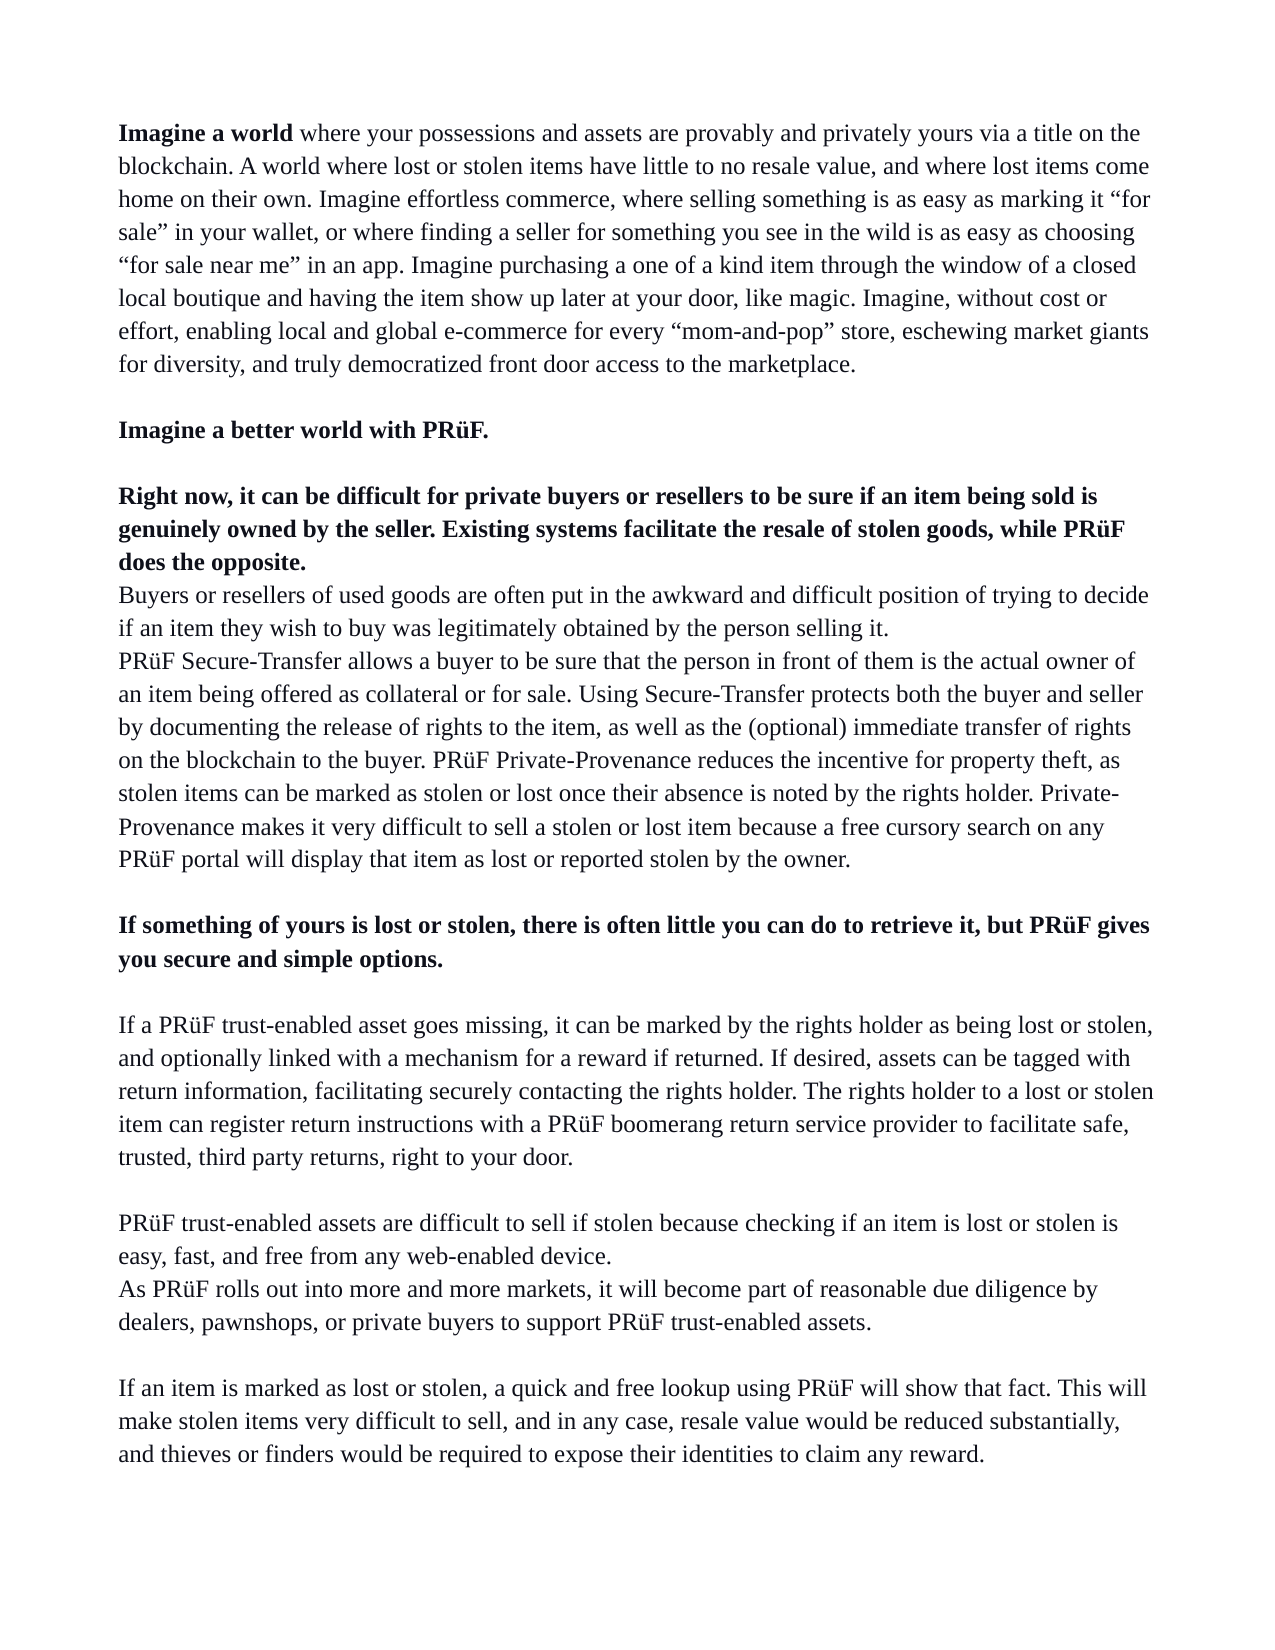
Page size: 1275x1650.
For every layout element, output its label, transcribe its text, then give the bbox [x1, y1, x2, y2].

text Imagine a world where your possessions and assets are provably and privately yours via a title on the blockchain. A world where lost or stolen items have little to no resale value, and where lost items come home on their own. Imagine effortless commerce, where selling something is as easy as marking it “for sale” in your wallet, or where finding a seller for something you see in the wild is as easy as choosing “for sale near me” in an app. Imagine purchasing a one of a kind item through the window of a closed local boutique and having the item show up later at your door, like magic. Imagine, without cost or effort, enabling local and global e-commerce for every “mom-and-pop” store, eschewing market giants for diversity, and truly democratized front door access to the marketplace. [118, 118, 1157, 378]
text As PRüF rolls out into more and more markets, it will become part of reasonable due diligence by dealers, pawnshops, or private buyers to support PRüF trust-enabled assets. [118, 1274, 1157, 1336]
text Buyers or resellers of used goods are often put in the awkward and difficult position of trying to decide if an item they wish to buy was legitimately obtained by the person selling it. [118, 580, 1157, 642]
text If something of yours is lost or stolen, there is often little you can do to retrieve it, but PRüF gives you secure and simple options. [118, 911, 1157, 972]
text If a PRüF trust-enabled asset goes missing, it can be marked by the rights holder as being lost or stolen, and optionally linked with a mechanism for a reward if returned. If desired, assets can be tagged with return information, facilitating securely contacting the rights holder. The rights holder to a lost or stolen item can register return instructions with a PRüF boomerang return service provider to facilitate safe, trusted, third party returns, right to your door. [118, 1010, 1157, 1171]
text PRüF trust-enabled assets are difficult to sell if stolen because checking if an item is lost or stolen is easy, fast, and free from any web-enabled device. [118, 1208, 1157, 1269]
text Right now, it can be difficult for private buyers or resellers to be sure if an item being sold is genuinely owned by the seller. Existing systems facilitate the resale of stolen goods, while PRüF does the opposite. [118, 481, 1157, 576]
text Imagine a better world with PRüF. [118, 415, 1157, 444]
text PRüF Secure-Transfer allows a buyer to be sure that the person in front of them is the actual owner of an item being offered as collateral or for sale. Using Secure-Transfer protects both the buyer and seller by documenting the release of rights to the item, as well as the (optional) immediate transfer of rights on the blockchain to the buyer. PRüF Private-Provenance reduces the incentive for property theft, as stolen items can be marked as stolen or lost once their absence is noted by the rights holder. Private-Provenance makes it very difficult to sell a stolen or lost item because a free cursory search on any PRüF portal will display that item as lost or reported stolen by the owner. [118, 646, 1157, 873]
text If an item is marked as lost or stolen, a quick and free lookup using PRüF will show that fact. This will make stolen items very difficult to sell, and in any case, resale value would be reduced substantially, and thieves or finders would be required to expose their identities to claim any reward. [118, 1373, 1157, 1468]
